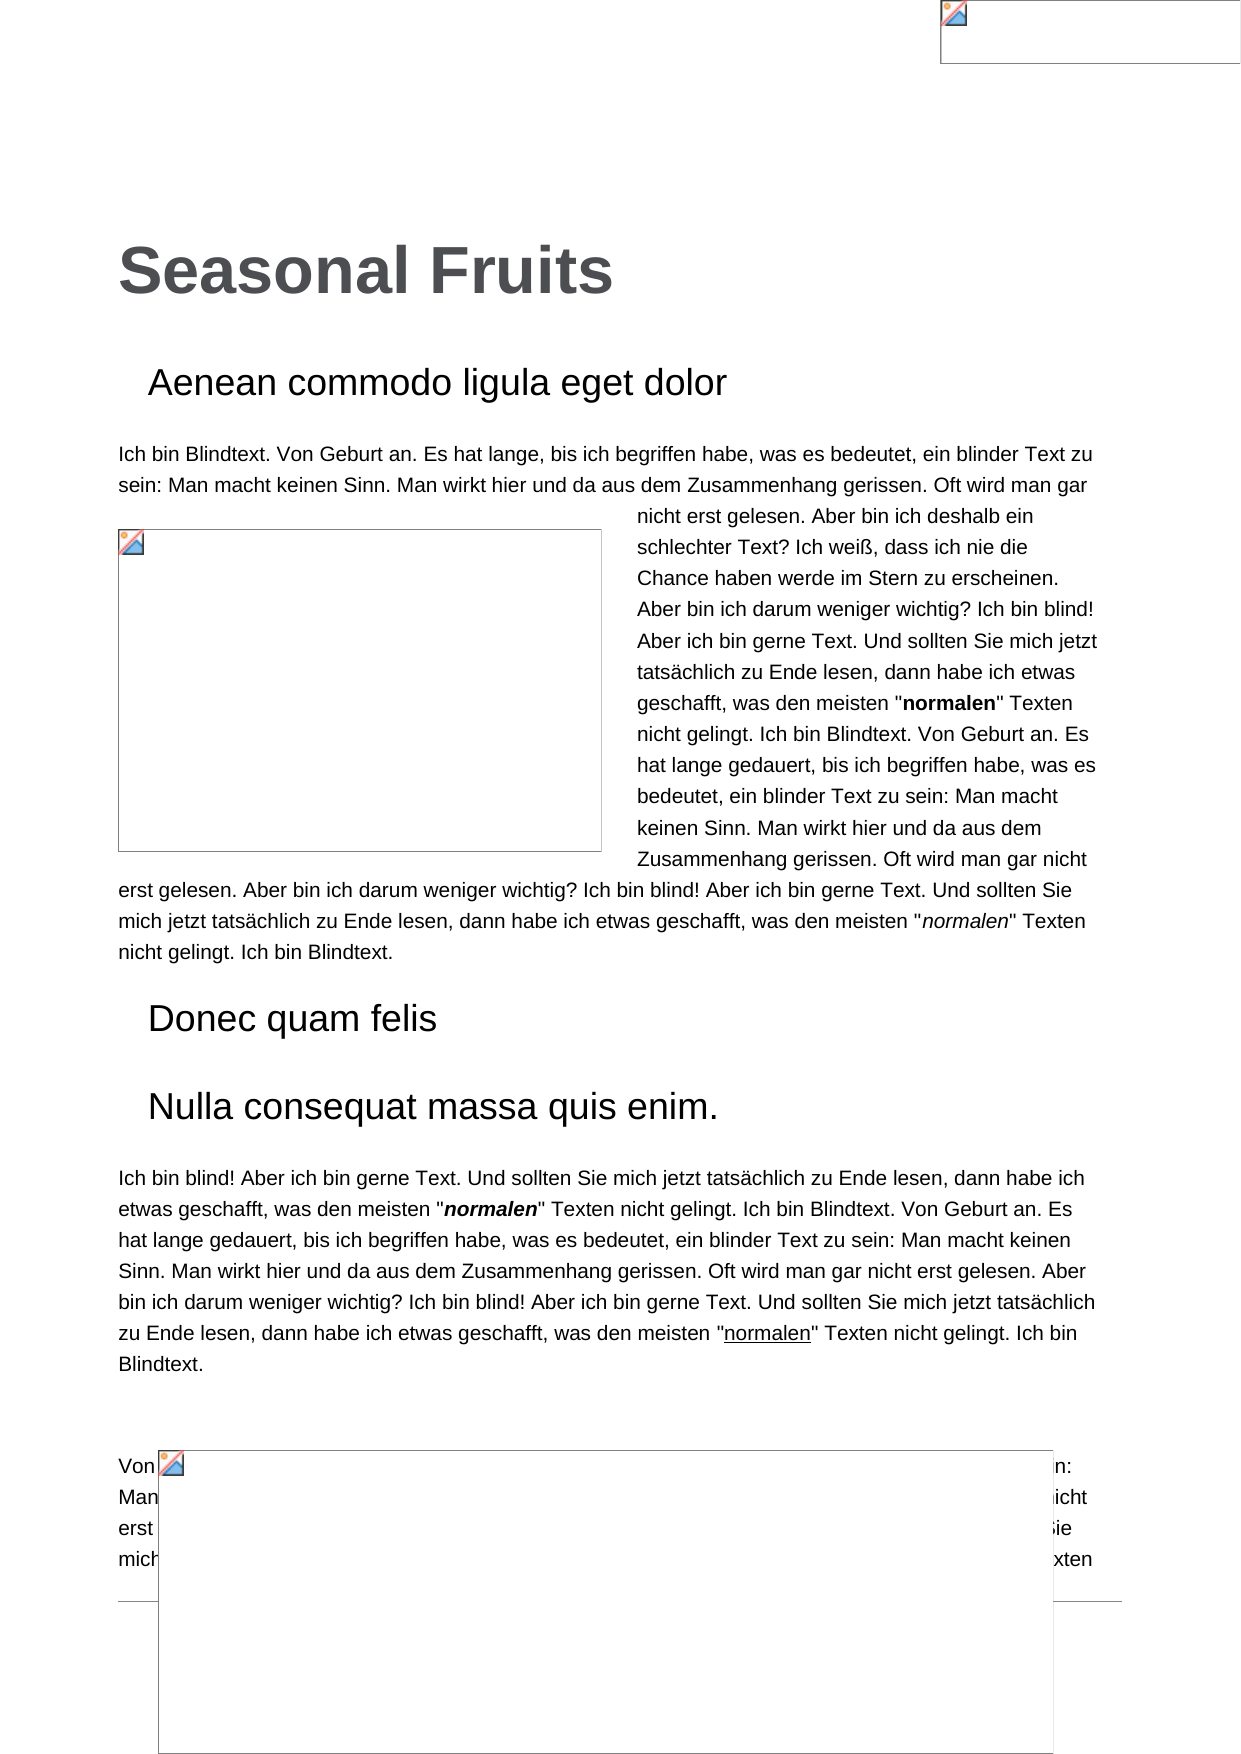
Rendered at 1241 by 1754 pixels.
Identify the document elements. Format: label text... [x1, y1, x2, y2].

text Ich bin Blindtext. Von Geburt an. Es hat lange, bis ich begriffen habe, was es bedeutet, ein blinder Text zu sein: Man macht keinen Sinn. Man wirkt hier und da aus dem Zusammenhang gerissen. Oft wird man gar nicht erst gelesen. Aber bin ich deshalb ein schlechter Text? Ich weiß, dass ich nie die Chance haben werde im Stern zu erscheinen. Aber bin ich darum weniger wichtig? Ich bin blind! Aber ich bin gerne Text. Und sollten Sie mich jetzt tatsächlich zu Ende lesen, dann habe ich etwas geschafft, was den meisten "normalen" Texten nicht gelingt. Ich bin Blindtext. Von Geburt an. Es hat lange gedauert, bis ich begriffen habe, was es bedeutet, ein blinder Text zu sein: Man macht keinen Sinn. Man wirkt hier und da aus dem Zusammenhang gerissen. Oft wird man gar nicht erst gelesen. Aber bin ich darum weniger wichtig? Ich bin blind! Aber ich bin gerne Text. Und sollten Sie mich jetzt tatsächlich zu Ende lesen, dann habe ich etwas geschafft, was den meisten "normalen" Texten nicht gelingt. Ich bin Blindtext. [118, 442, 1099, 964]
text Ich bin blind! Aber ich bin gerne Text. Und sollten Sie mich jetzt tatsächlich zu Ende lesen, dann habe ich etwas geschafft, was den meisten "normalen" Texten nicht gelingt. Ich bin Blindtext. Von Geburt an. Es hat lange gedauert, bis ich begriffen habe, was es bedeutet, ein blinder Text zu sein: Man macht keinen Sinn. Man wirkt hier und da aus dem Zusammenhang gerissen. Oft wird man gar nicht erst gelesen. Aber bin ich darum weniger wichtig? Ich bin blind! Aber ich bin gerne Text. Und sollten Sie mich jetzt tatsächlich zu Ende lesen, dann habe ich etwas geschafft, was den meisten "normalen" Texten nicht gelingt. Ich bin Blindtext. [118, 1165, 1099, 1376]
text Donec quam felis [148, 996, 1122, 1039]
text Nulla consequat massa quis enim. [148, 1084, 1122, 1127]
text Aenean commodo ligula eget dolor [148, 360, 1122, 403]
title Seasonal Fruits [118, 231, 1122, 308]
